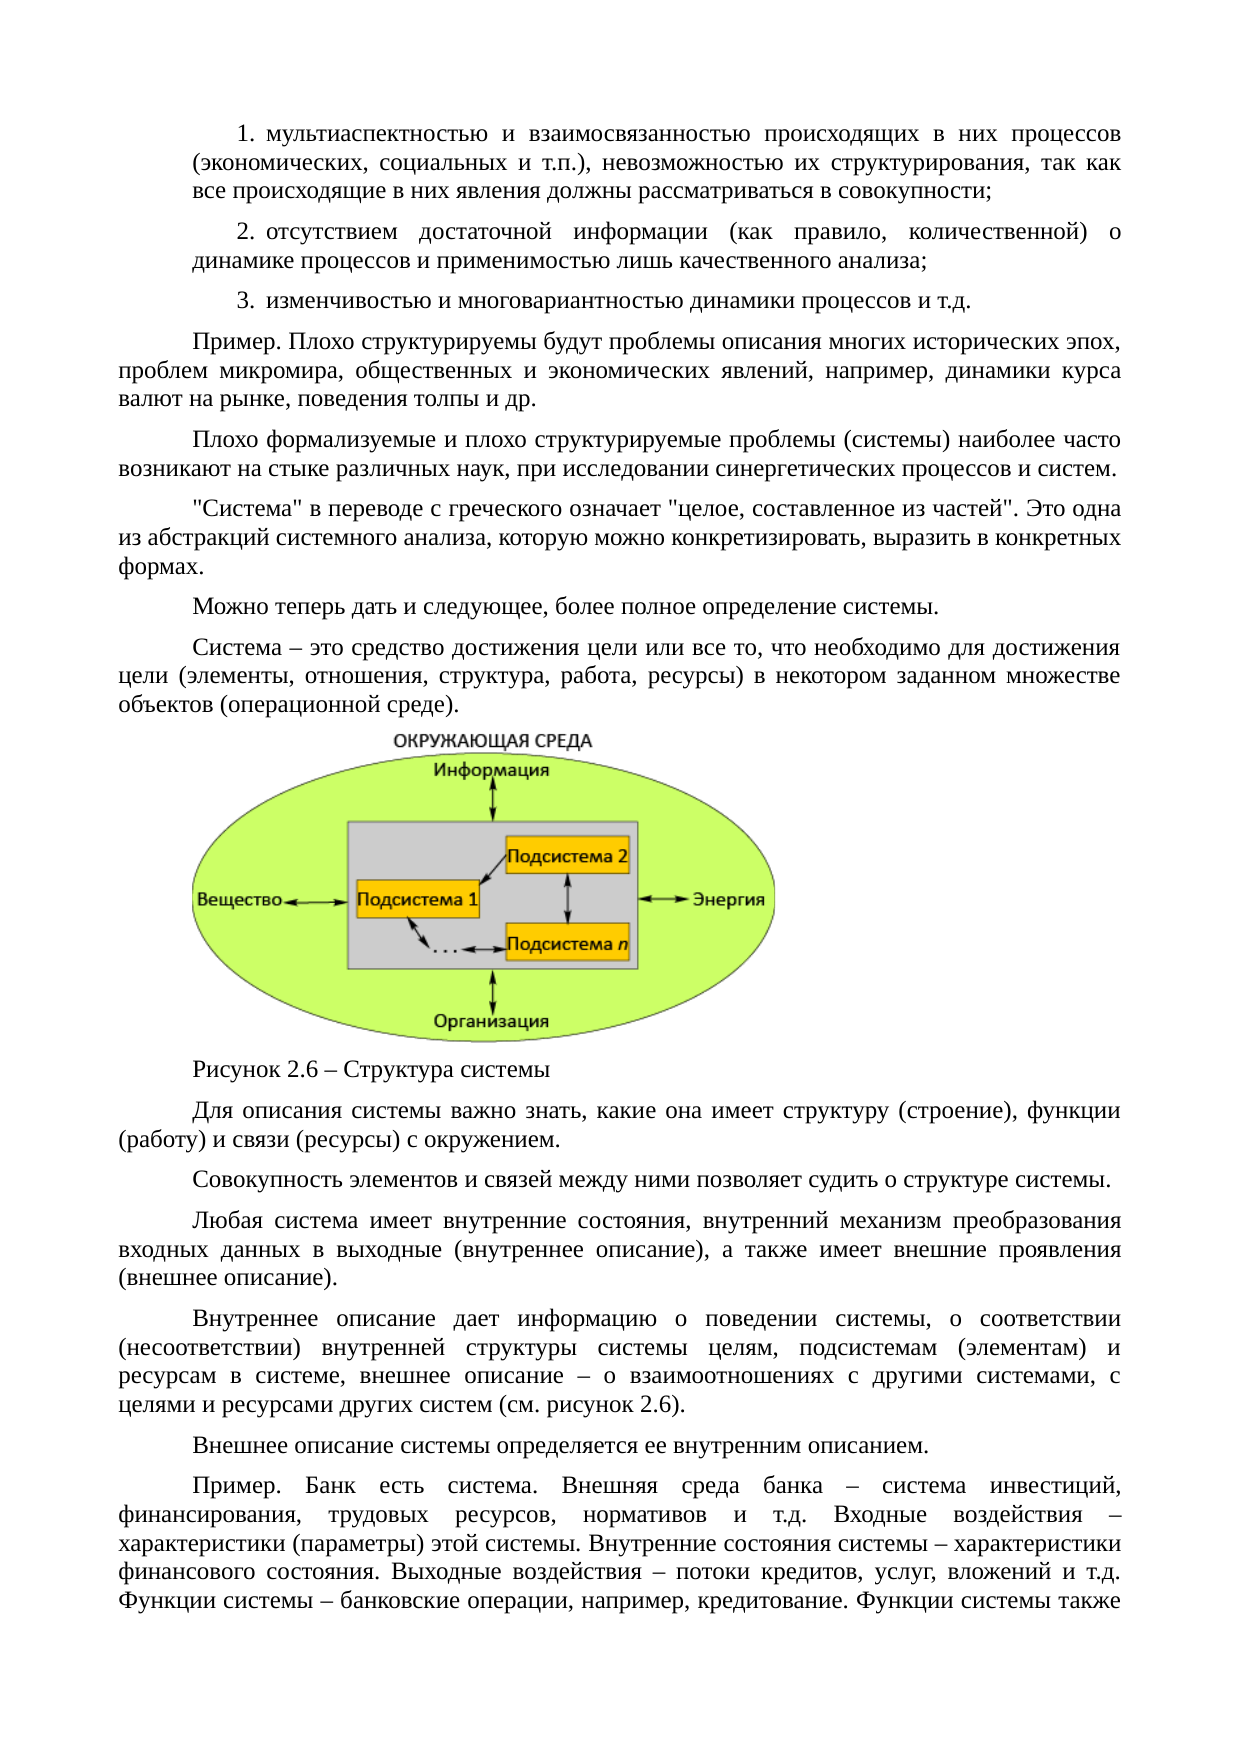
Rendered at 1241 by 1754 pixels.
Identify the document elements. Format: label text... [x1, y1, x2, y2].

text Система – это средство достижения цели или все то, что необходимо для достижения цели (элементы, отношения, структура, работа, ресурсы) в некотором заданном множестве объектов (операционной среде). [118, 632, 1122, 718]
text Внешнее описание системы определяется ее внутренним описанием. [118, 1430, 1122, 1458]
text Рисунок 2.6 – Структура системы [118, 1054, 1122, 1083]
picture [192, 729, 775, 1043]
text "Система" в переводе с греческого означает "целое, составленное из частей". Это одна из абстракций системного анализа, которую можно конкретизировать, выразить в конкретных формах. [118, 493, 1122, 579]
text Совокупность элементов и связей между ними позволяет судить о структуре системы. [118, 1164, 1122, 1193]
text Плохо формализуемые и плохо структурируемые проблемы (системы) наиболее часто возникают на стыке различных наук, при исследовании синергетических процессов и систем. [118, 424, 1122, 481]
list отсутствием достаточной информации (как правило, количественной) о динамике процессов и применимостью лишь качественного анализа; [162, 216, 1122, 274]
text Для описания системы важно знать, какие она имеет структуру (строение), функции (работу) и связи (ресурсы) с окружением. [118, 1095, 1122, 1153]
list изменчивостью и многовариантностью динамики процессов и т.д. [162, 285, 1122, 314]
text Пример. Банк есть система. Внешняя среда банка – система инвестиций, финансирования, трудовых ресурсов, нормативов и т.д. Входные воздействия – характеристики (параметры) этой системы. Внутренние состояния системы – характеристики финансового состояния. Выходные воздействия – потоки кредитов, услуг, вложений и т.д. Функции системы – банковские операции, например, кредитование. Функции системы также [118, 1470, 1122, 1614]
list мультиаспектностью и взаимосвязанностью происходящих в них процессов (экономических, социальных и т.п.), невозможностью их структурирования, так как все происходящие в них явления должны рассматриваться в совокупности; [162, 118, 1122, 204]
text Внутреннее описание дает информацию о поведении системы, о соответствии (несоответствии) внутренней структуры системы целям, подсистемам (элементам) и ресурсам в системе, внешнее описание – о взаимоотношениях с другими системами, с целями и ресурсами других систем (см. рисунок 2.6). [118, 1303, 1122, 1418]
text Пример. Плохо структурируемы будут проблемы описания многих исторических эпох, проблем микромира, общественных и экономических явлений, например, динамики курса валют на рынке, поведения толпы и др. [118, 326, 1122, 412]
text Можно теперь дать и следующее, более полное определение системы. [118, 591, 1122, 620]
text Любая система имеет внутренние состояния, внутренний механизм преобразования входных данных в выходные (внутреннее описание), а также имеет внешние проявления (внешнее описание). [118, 1205, 1122, 1291]
